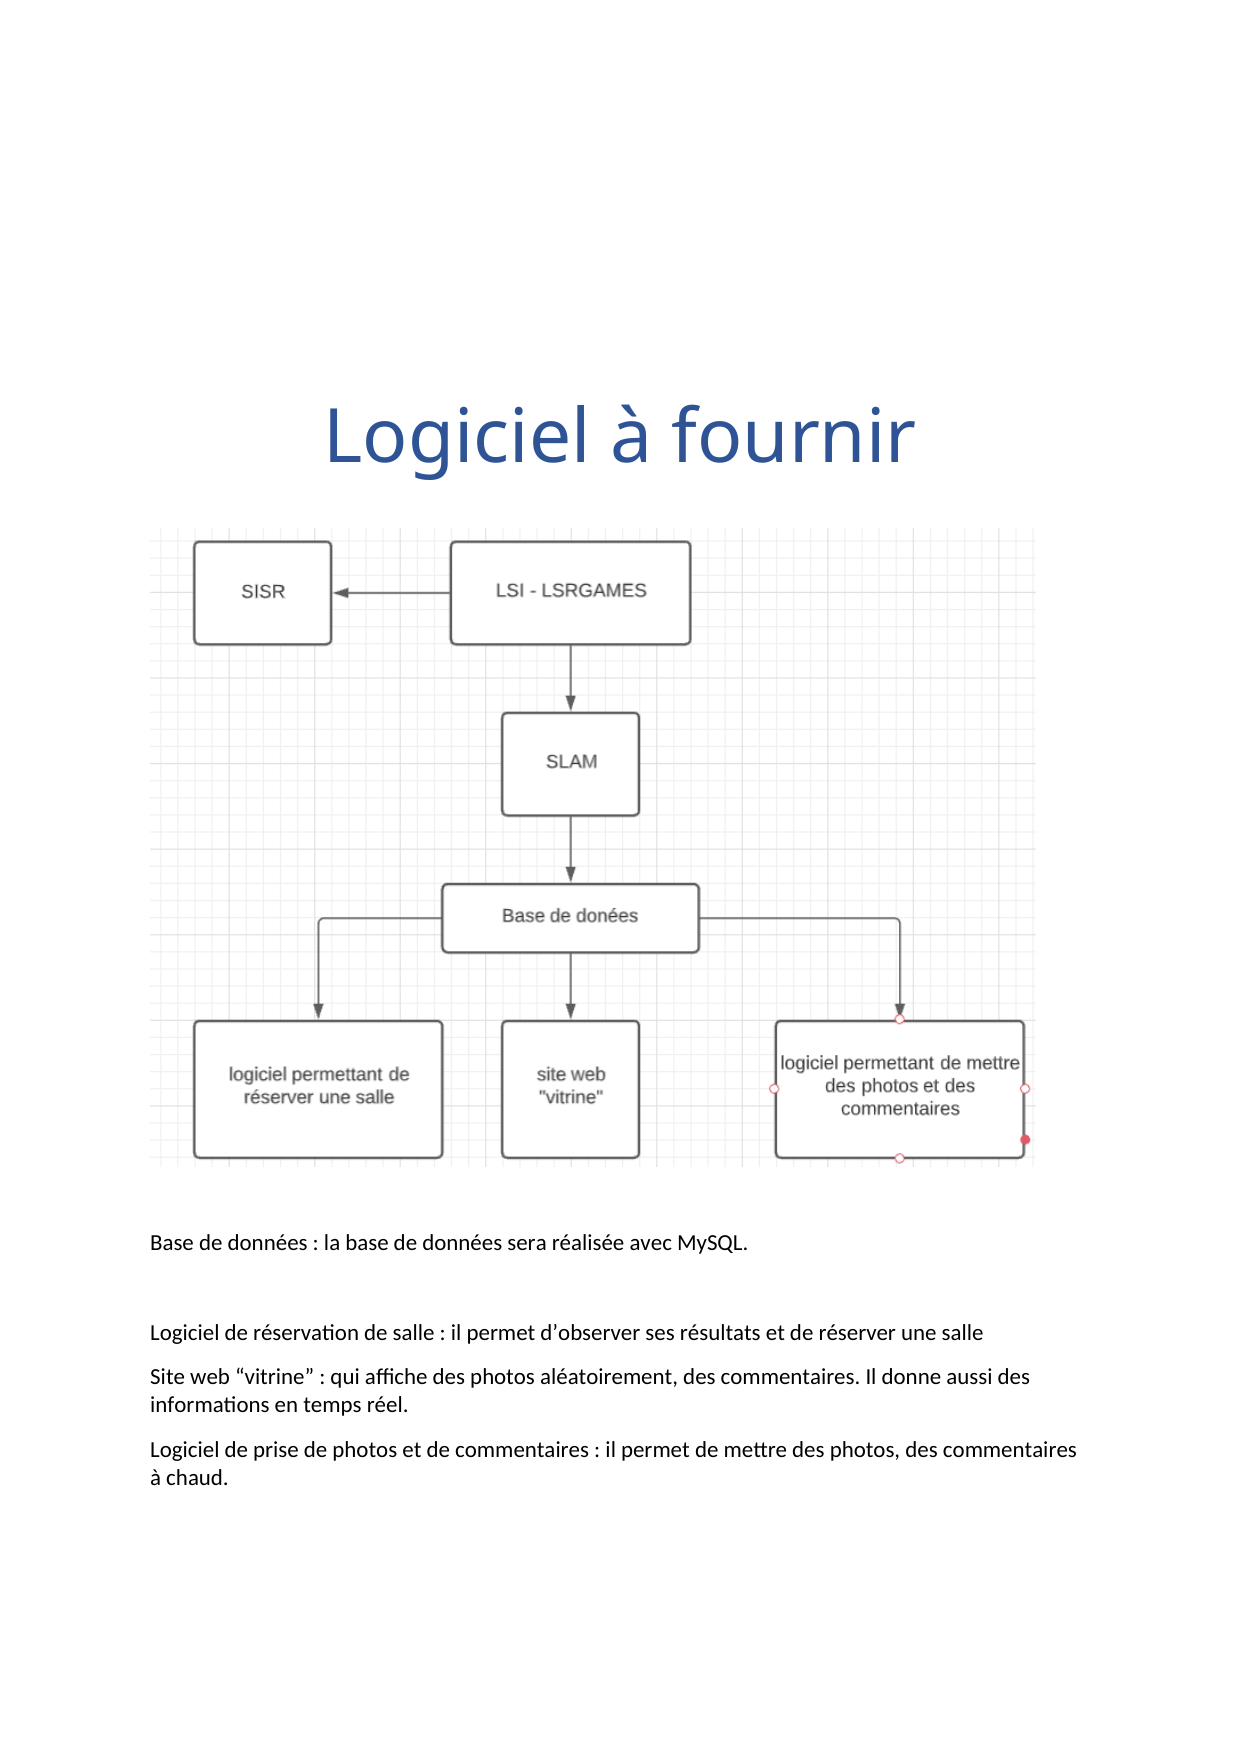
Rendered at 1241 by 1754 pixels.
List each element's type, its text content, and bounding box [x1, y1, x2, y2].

text Base de données : la base de données sera réalisée avec MySQL. [150, 1228, 1090, 1256]
text Logiciel de prise de photos et de commentaires : il permet de mettre des photos, des commentaires à chaud. [150, 1435, 1090, 1491]
picture [150, 528, 1036, 1167]
text Site web “vitrine” : qui affiche des photos aléatoirement, des commentaires. Il donne aussi des informations en temps réel. [150, 1362, 1090, 1418]
subtitle Logiciel à fournir [150, 382, 1090, 484]
text Logiciel de réservation de salle : il permet d’observer ses résultats et de réserver une salle [150, 1318, 1090, 1346]
